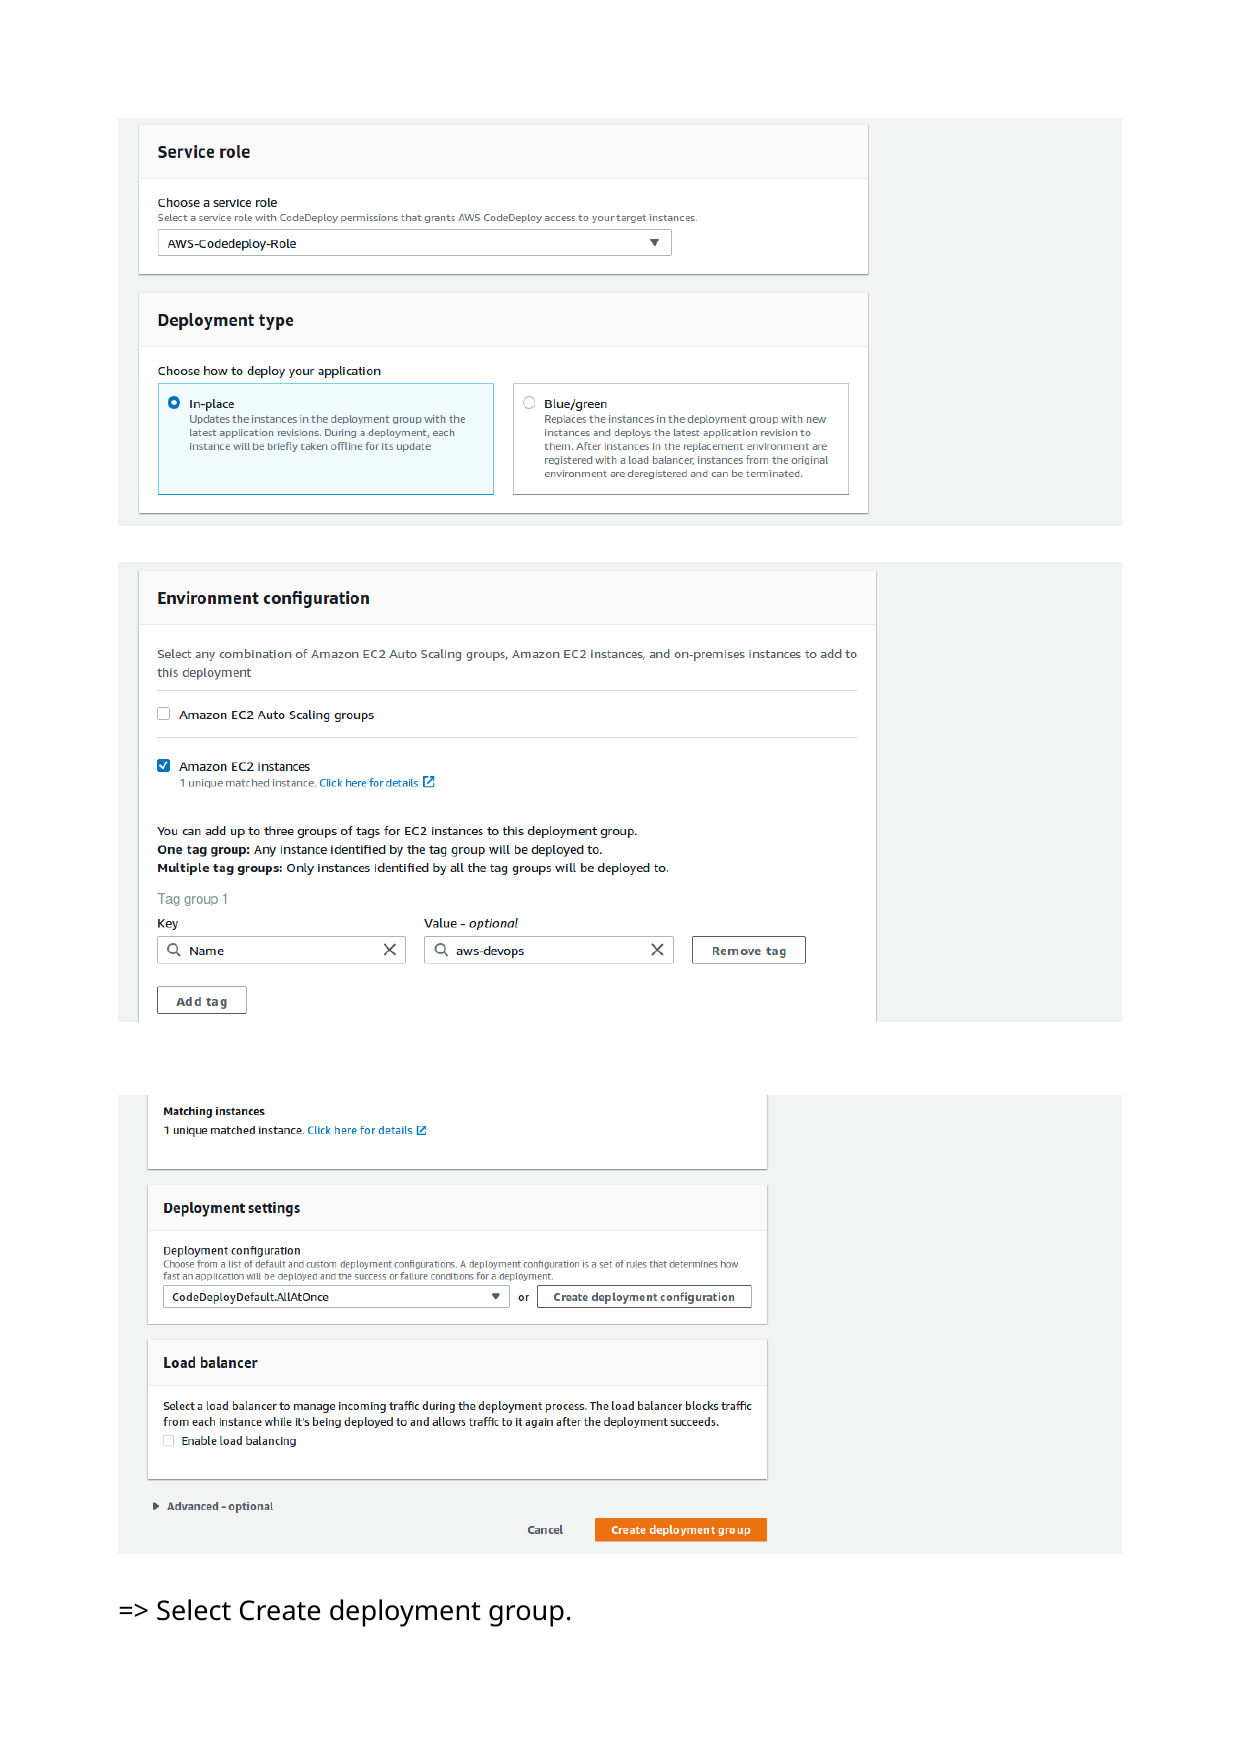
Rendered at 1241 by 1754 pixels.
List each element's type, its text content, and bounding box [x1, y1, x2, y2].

picture [118, 562, 1123, 1022]
picture [118, 118, 1123, 526]
picture [118, 1095, 1123, 1554]
text => Select Create deployment group. [118, 1591, 1122, 1628]
